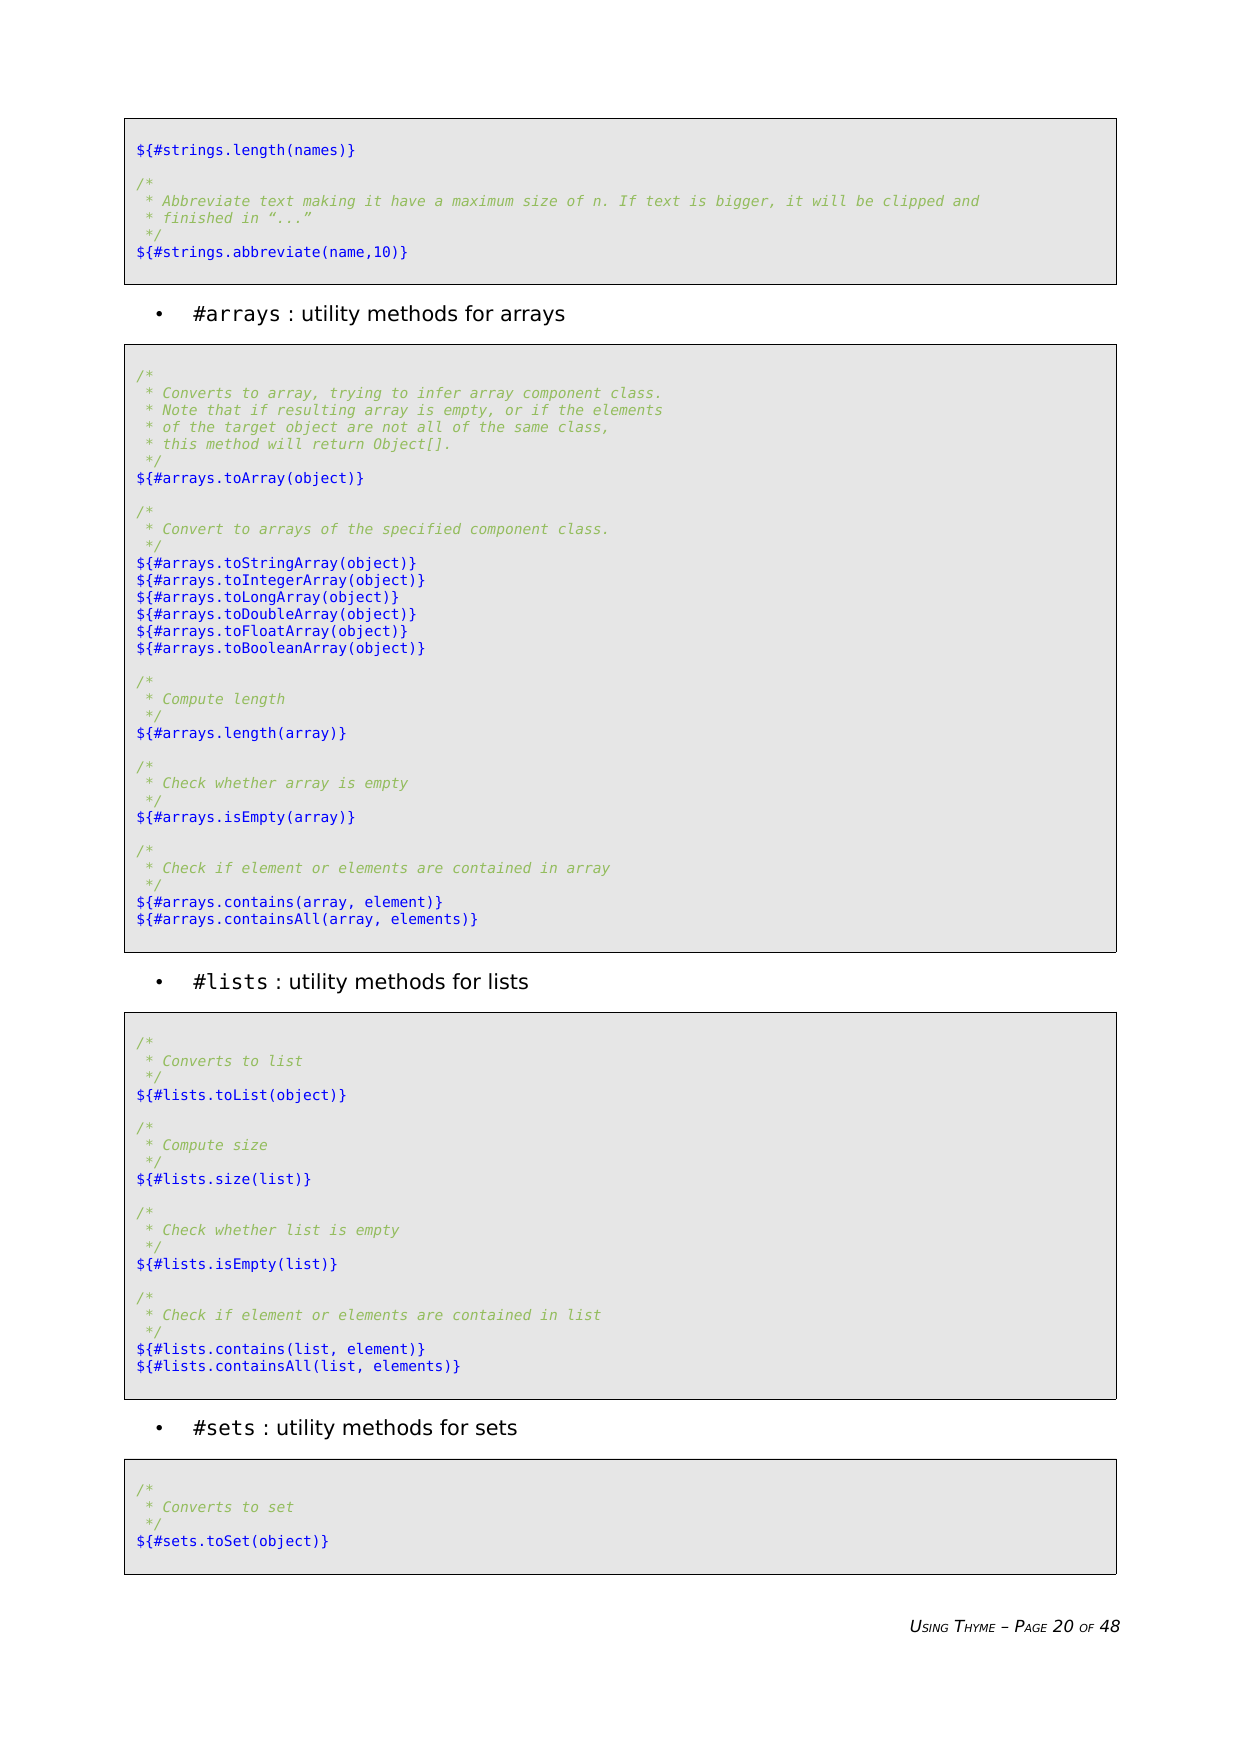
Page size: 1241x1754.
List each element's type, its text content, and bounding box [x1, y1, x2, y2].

list #arrays : utility methods for arrays [156, 302, 1122, 326]
list #sets : utility methods for sets [156, 1416, 1122, 1441]
list #lists : utility methods for lists [156, 970, 1122, 994]
text /* * Converts to set */ ${#sets.toSet(object)} [125, 1460, 1116, 1574]
text /* * Converts to list */ ${#lists.toList(object)} /* * Compute size */ ${#lists.size(list)} /* * Check whether list is empty */ ${#lists.isEmpty(list)} /* * Check if element or elements are contained in list */ ${#lists.contains(list, element)} ${#lists.containsAll(list, elements)} [125, 1013, 1116, 1399]
text ${#strings.length(names)} /* * Abbreviate text making it have a maximum size of n. If text is bigger, it will be clipped and * finished in “...” */ ${#strings.abbreviate(name,10)} [125, 119, 1116, 284]
text /* * Converts to array, trying to infer array component class. * Note that if resulting array is empty, or if the elements * of the target object are not all of the same class, * this method will return Object[]. */ ${#arrays.toArray(object)} /* * Convert to arrays of the specified component class. */ ${#arrays.toStringArray(object)} ${#arrays.toIntegerArray(object)} ${#arrays.toLongArray(object)} ${#arrays.toDoubleArray(object)} ${#arrays.toFloatArray(object)} ${#arrays.toBooleanArray(object)} /* * Compute length */ ${#arrays.length(array)} /* * Check whether array is empty */ ${#arrays.isEmpty(array)} /* * Check if element or elements are contained in array */ ${#arrays.contains(array, element)} ${#arrays.containsAll(array, elements)} [125, 345, 1116, 952]
